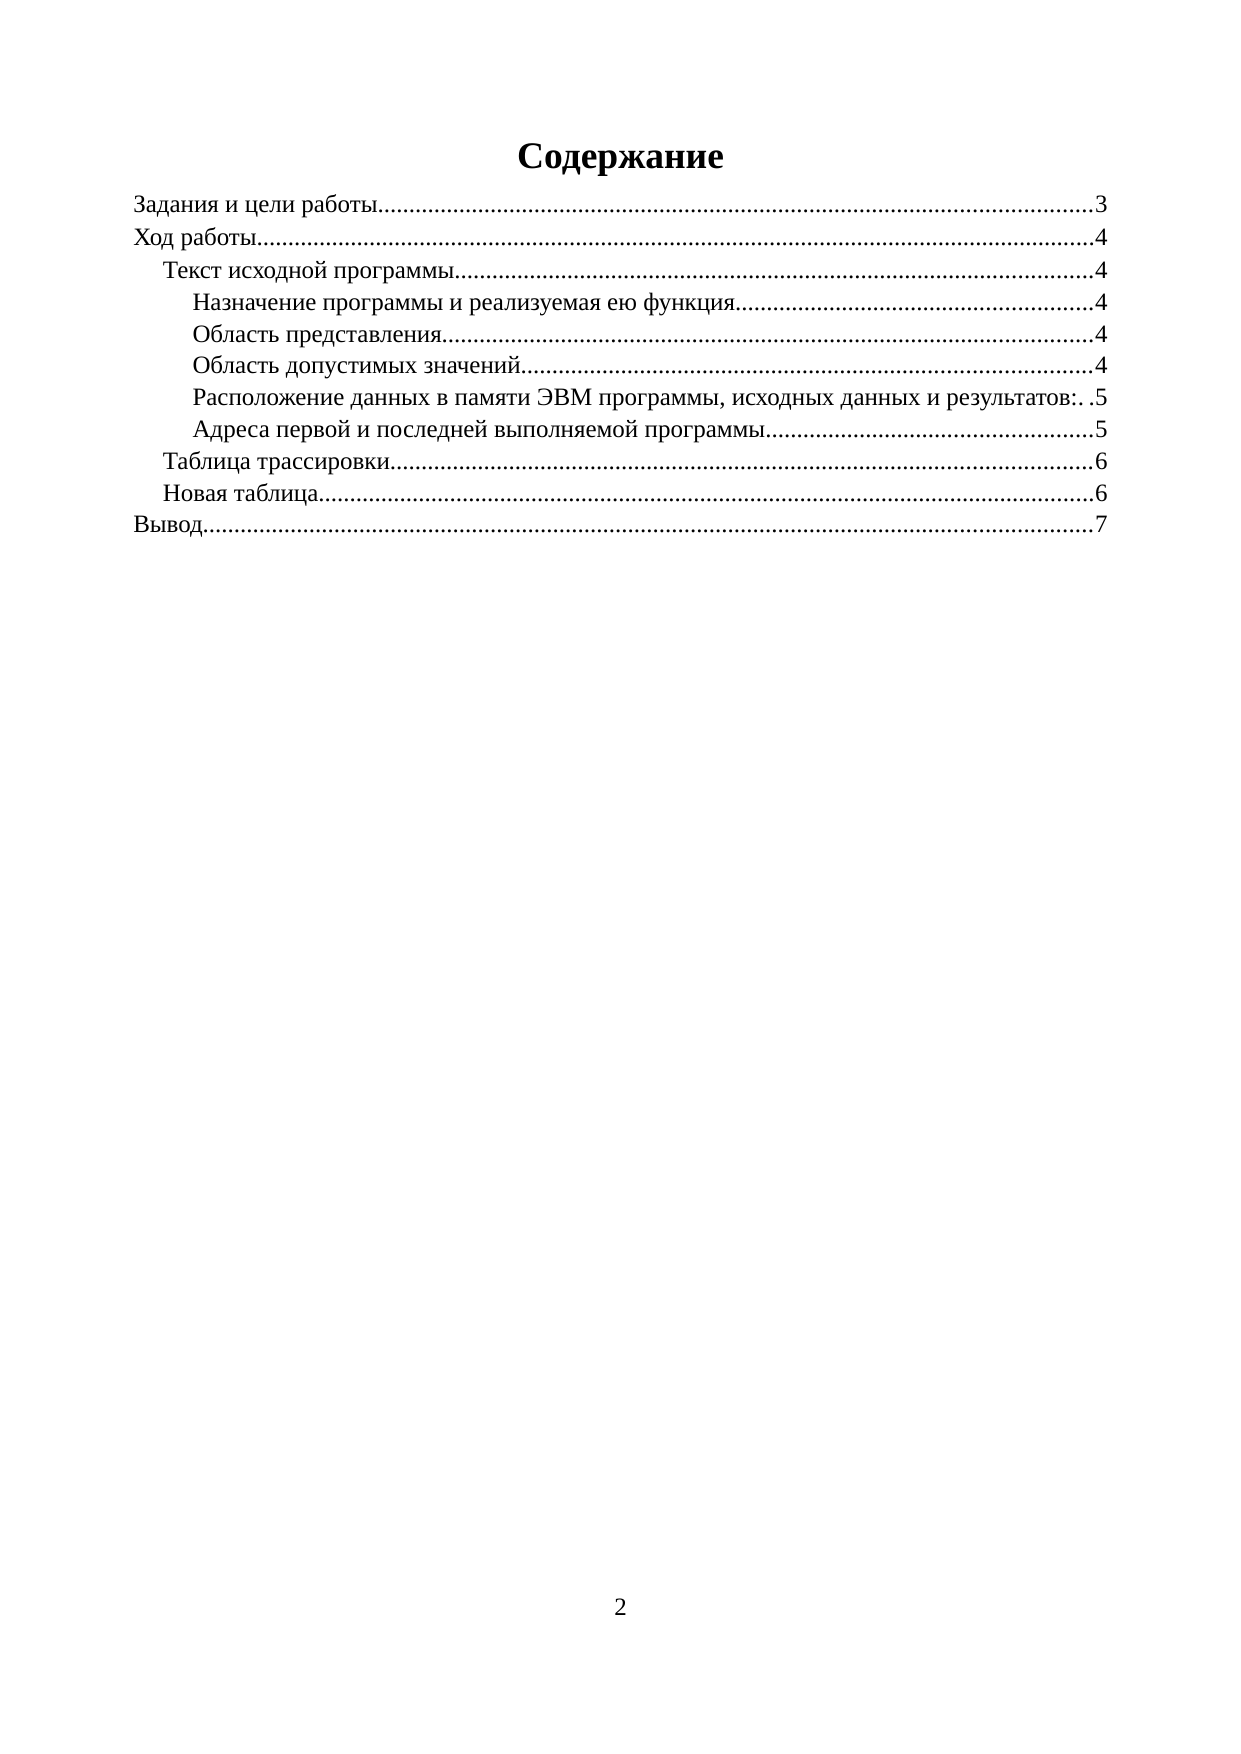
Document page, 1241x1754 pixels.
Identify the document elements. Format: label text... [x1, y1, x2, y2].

text Текст исходной программы 4 [163, 255, 1107, 284]
text Адреса первой и последней выполняемой программы 5 [192, 414, 1107, 443]
text Таблица трассировки 6 [163, 446, 1107, 474]
text Содержание [133, 133, 1107, 176]
text Ход работы 4 [133, 222, 1107, 251]
text Область допустимых значений 4 [192, 351, 1107, 379]
text Область представления 4 [192, 319, 1107, 347]
text Вывод 7 [133, 509, 1107, 538]
text Назначение программы и реализуемая ею функция 4 [192, 287, 1107, 316]
text Расположение данных в памяти ЭВМ программы, исходных данных и результатов: 5 [192, 382, 1107, 411]
text Новая таблица 6 [163, 478, 1107, 506]
text Задания и цели работы 3 [133, 189, 1107, 217]
